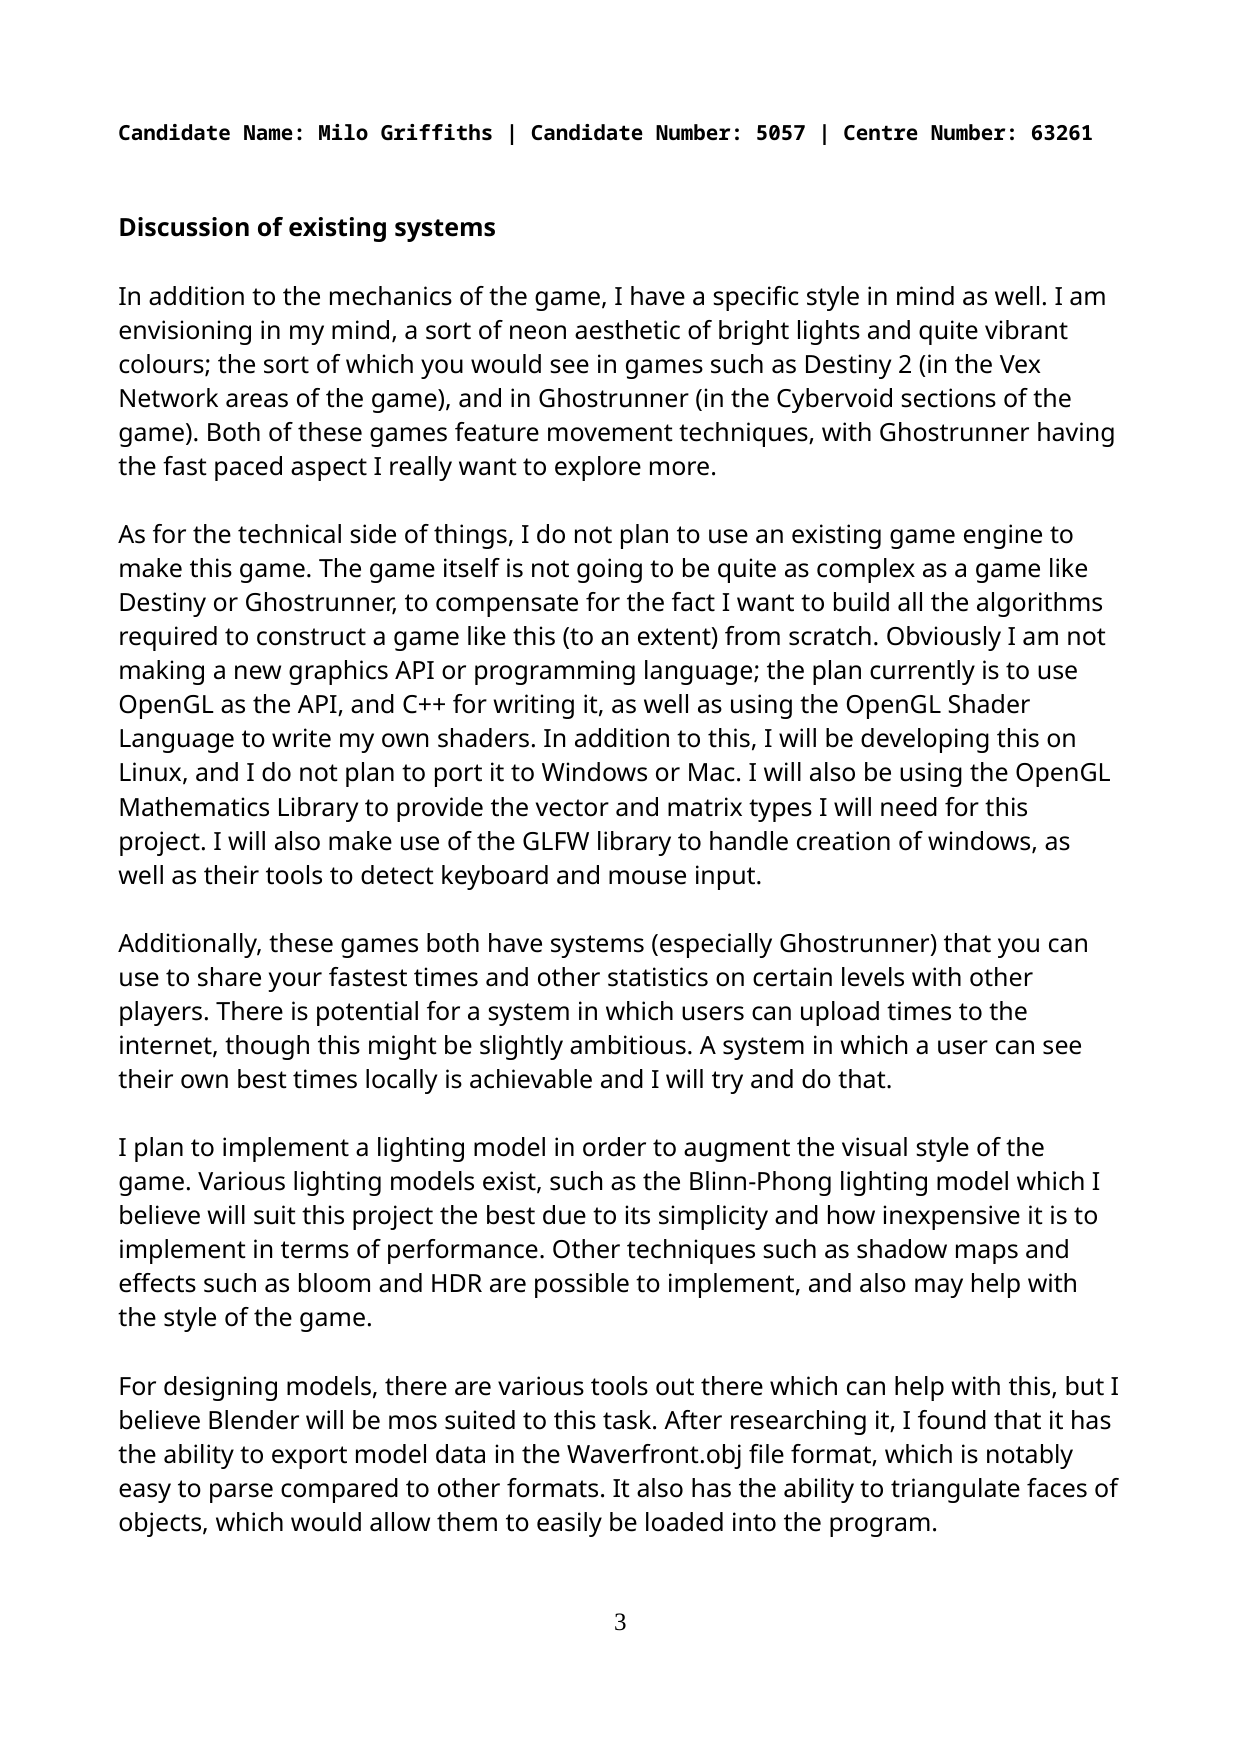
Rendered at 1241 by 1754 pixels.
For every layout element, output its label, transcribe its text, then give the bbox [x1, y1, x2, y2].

text In addition to the mechanics of the game, I have a specific style in mind as well. I am envisioning in my mind, a sort of neon aesthetic of bright lights and quite vibrant colours; the sort of which you would see in games such as Destiny 2 (in the Vex Network areas of the game), and in Ghostrunner (in the Cybervoid sections of the game). Both of these games feature movement techniques, with Ghostrunner having the fast paced aspect I really want to explore more. [118, 278, 1122, 483]
text Discussion of existing systems [118, 210, 1122, 244]
text For designing models, there are various tools out there which can help with this, but I believe Blender will be mos suited to this task. After researching it, I found that it has the ability to export model data in the Waverfront.obj file format, which is notably easy to parse compared to other formats. It also has the ability to triangulate faces of objects, which would allow them to easily be loaded into the program. [118, 1368, 1122, 1538]
text I plan to implement a lighting model in order to augment the visual style of the game. Various lighting models exist, such as the Blinn-Phong lighting model which I believe will suit this project the best due to its simplicity and how inexpensive it is to implement in terms of performance. Other techniques such as shadow maps and effects such as bloom and HDR are possible to implement, and also may help with the style of the game. [118, 1130, 1122, 1334]
text As for the technical side of things, I do not plan to use an existing game engine to make this game. The game itself is not going to be quite as complex as a game like Destiny or Ghostrunner, to compensate for the fact I want to build all the algorithms required to construct a game like this (to an extent) from scratch. Obviously I am not making a new graphics API or programming language; the plan currently is to use OpenGL as the API, and C++ for writing it, as well as using the OpenGL Shader Language to write my own shaders. In addition to this, I will be developing this on Linux, and I do not plan to port it to Windows or Mac. I will also be using the OpenGL Mathematics Library to provide the vector and matrix types I will need for this project. I will also make use of the GLFW library to handle creation of windows, as well as their tools to detect keyboard and mouse input. [118, 517, 1122, 891]
text Additionally, these games both have systems (especially Ghostrunner) that you can use to share your fastest times and other statistics on certain levels with other players. There is potential for a system in which users can upload times to the internet, though this might be slightly ambitious. A system in which a user can see their own best times locally is achievable and I will try and do that. [118, 925, 1122, 1096]
